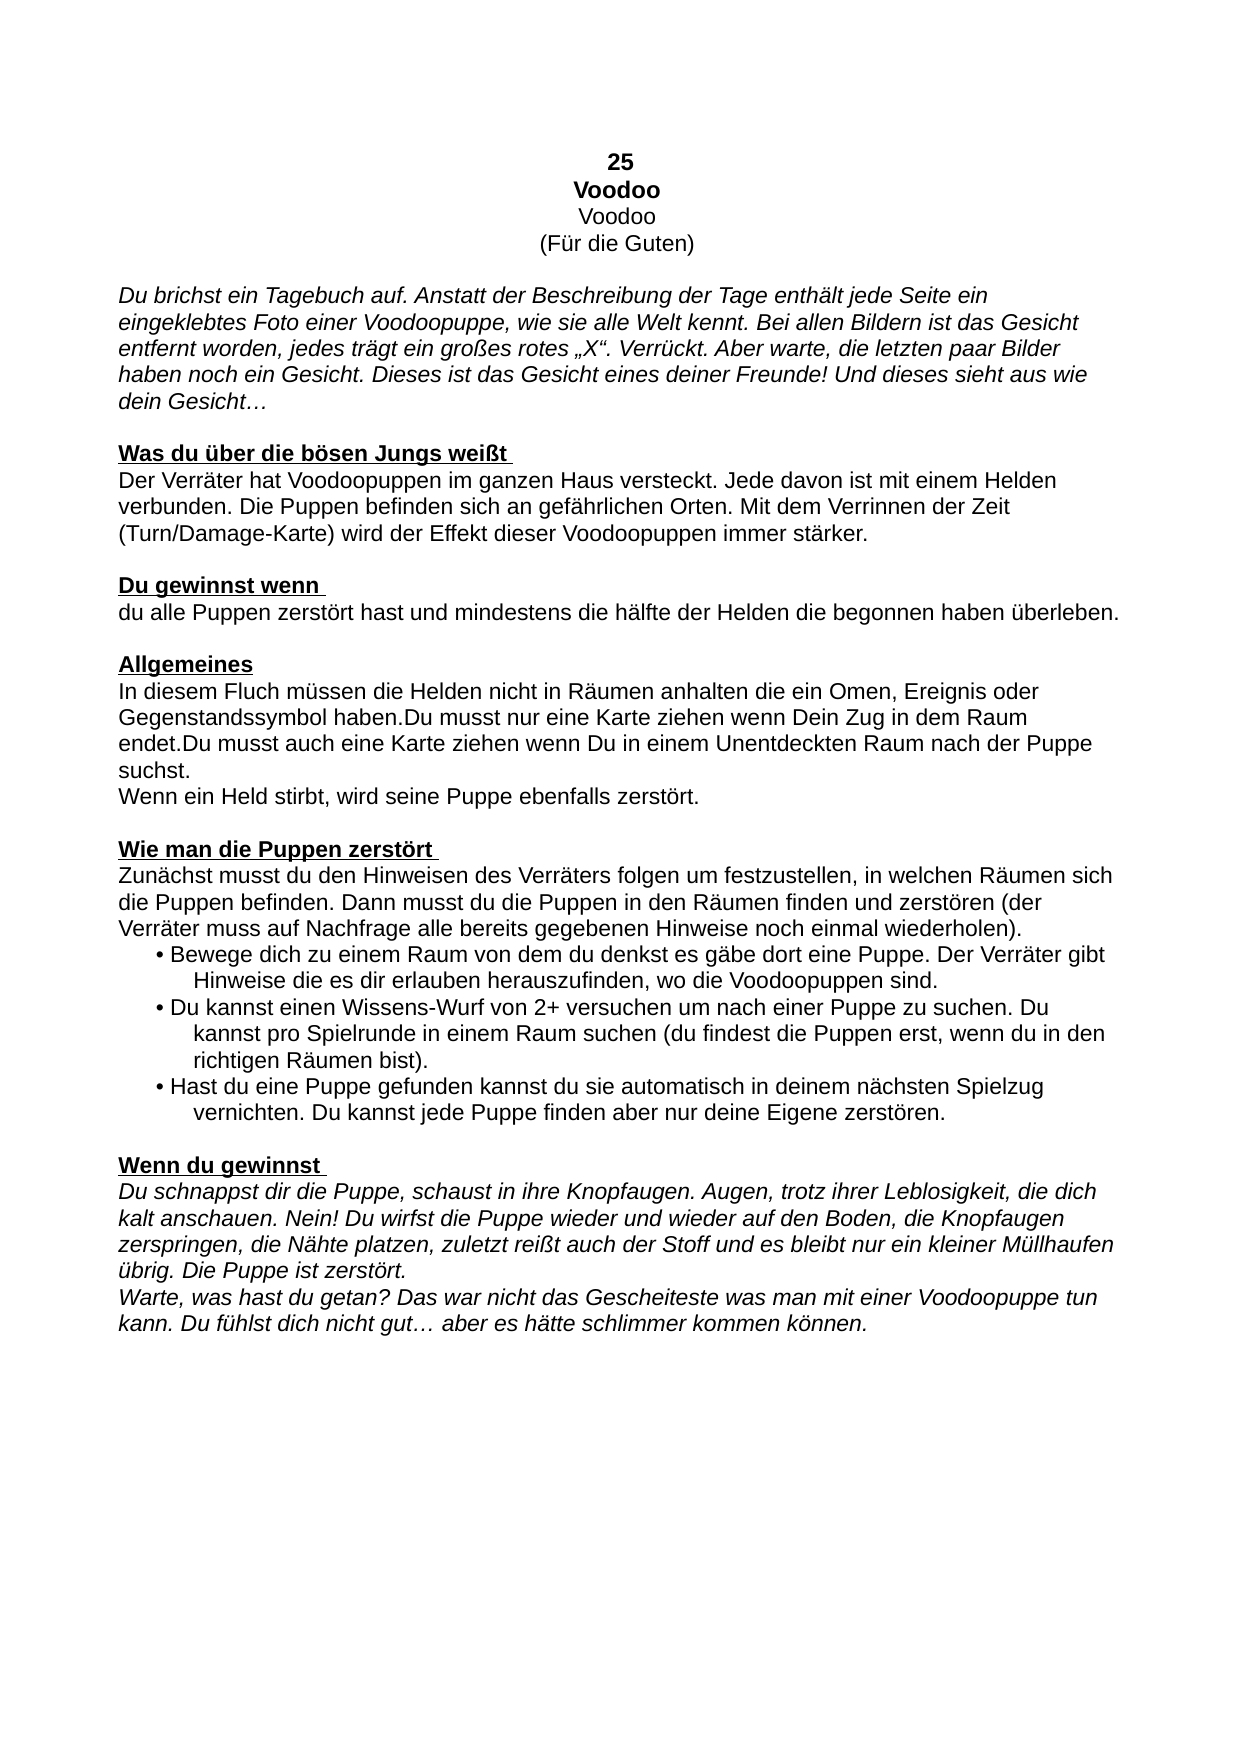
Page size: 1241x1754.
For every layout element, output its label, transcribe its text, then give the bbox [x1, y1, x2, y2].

text Wenn ein Held stirbt, wird seine Puppe ebenfalls zerstört. [118, 783, 1122, 809]
text du alle Puppen zerstört hast und mindestens die hälfte der Helden die begonnen haben überleben. [118, 598, 1122, 625]
text • Hast du eine Puppe gefunden kannst du sie automatisch in deinem nächsten Spielzug vernichten. Du kannst jede Puppe finden aber nur deine Eigene zerstören. [156, 1073, 1122, 1126]
text Du gewinnst wenn [118, 572, 1122, 598]
text Was du über die bösen Jungs weißt [118, 440, 1122, 467]
text In diesem Fluch müssen die Helden nicht in Räumen anhalten die ein Omen, Ereignis oder Gegenstandssymbol haben.Du musst nur eine Karte ziehen wenn Dein Zug in dem Raum endet.Du musst auch eine Karte ziehen wenn Du in einem Unentdeckten Raum nach der Puppe suchst. [118, 678, 1122, 783]
text Allgemeines [118, 651, 1122, 678]
text • Du kannst einen Wissens-Wurf von 2+ versuchen um nach einer Puppe zu suchen. Du kannst pro Spielrunde in einem Raum suchen (du findest die Puppen erst, wenn du in den richtigen Räumen bist). [156, 994, 1122, 1073]
text Voodoo [118, 203, 1122, 229]
text Wenn du gewinnst [118, 1152, 1122, 1178]
text Der Verräter hat Voodoopuppen im ganzen Haus versteckt. Jede davon ist mit einem Helden verbunden. Die Puppen befinden sich an gefährlichen Orten. Mit dem Verrinnen der Zeit (Turn/Damage-Karte) wird der Effekt dieser Voodoopuppen immer stärker. [118, 467, 1122, 546]
text Du brichst ein Tagebuch auf. Anstatt der Beschreibung der Tage enthält jede Seite ein eingeklebtes Foto einer Voodoopuppe, wie sie alle Welt kennt. Bei allen Bildern ist das Gesicht entfernt worden, jedes trägt ein großes rotes „X“. Verrückt. Aber warte, die letzten paar Bilder haben noch ein Gesicht. Dieses ist das Gesicht eines deiner Freunde! Und dieses sieht aus wie dein Gesicht… [118, 282, 1122, 414]
text Warte, was hast du getan? Das war nicht das Gescheiteste was man mit einer Voodoopuppe tun kann. Du fühlst dich nicht gut… aber es hätte schlimmer kommen können. [118, 1284, 1122, 1336]
text Wie man die Puppen zerstört [118, 836, 1122, 862]
text (Für die Guten) [118, 229, 1122, 256]
text Voodoo [118, 176, 1122, 203]
text • Bewege dich zu einem Raum von dem du denkst es gäbe dort eine Puppe. Der Verräter gibt Hinweise die es dir erlauben herauszufinden, wo die Voodoopuppen sind. [156, 941, 1122, 994]
text Du schnappst dir die Puppe, schaust in ihre Knopfaugen. Augen, trotz ihrer Leblosigkeit, die dich kalt anschauen. Nein! Du wirfst die Puppe wieder und wieder auf den Boden, die Knopfaugen zerspringen, die Nähte platzen, zuletzt reißt auch der Stoff und es bleibt nur ein kleiner Müllhaufen übrig. Die Puppe ist zerstört. [118, 1178, 1122, 1284]
text 25 [118, 147, 1122, 176]
text Zunächst musst du den Hinweisen des Verräters folgen um festzustellen, in welchen Räumen sich die Puppen befinden. Dann musst du die Puppen in den Räumen finden und zerstören (der Verräter muss auf Nachfrage alle bereits gegebenen Hinweise noch einmal wiederholen). [118, 862, 1122, 941]
